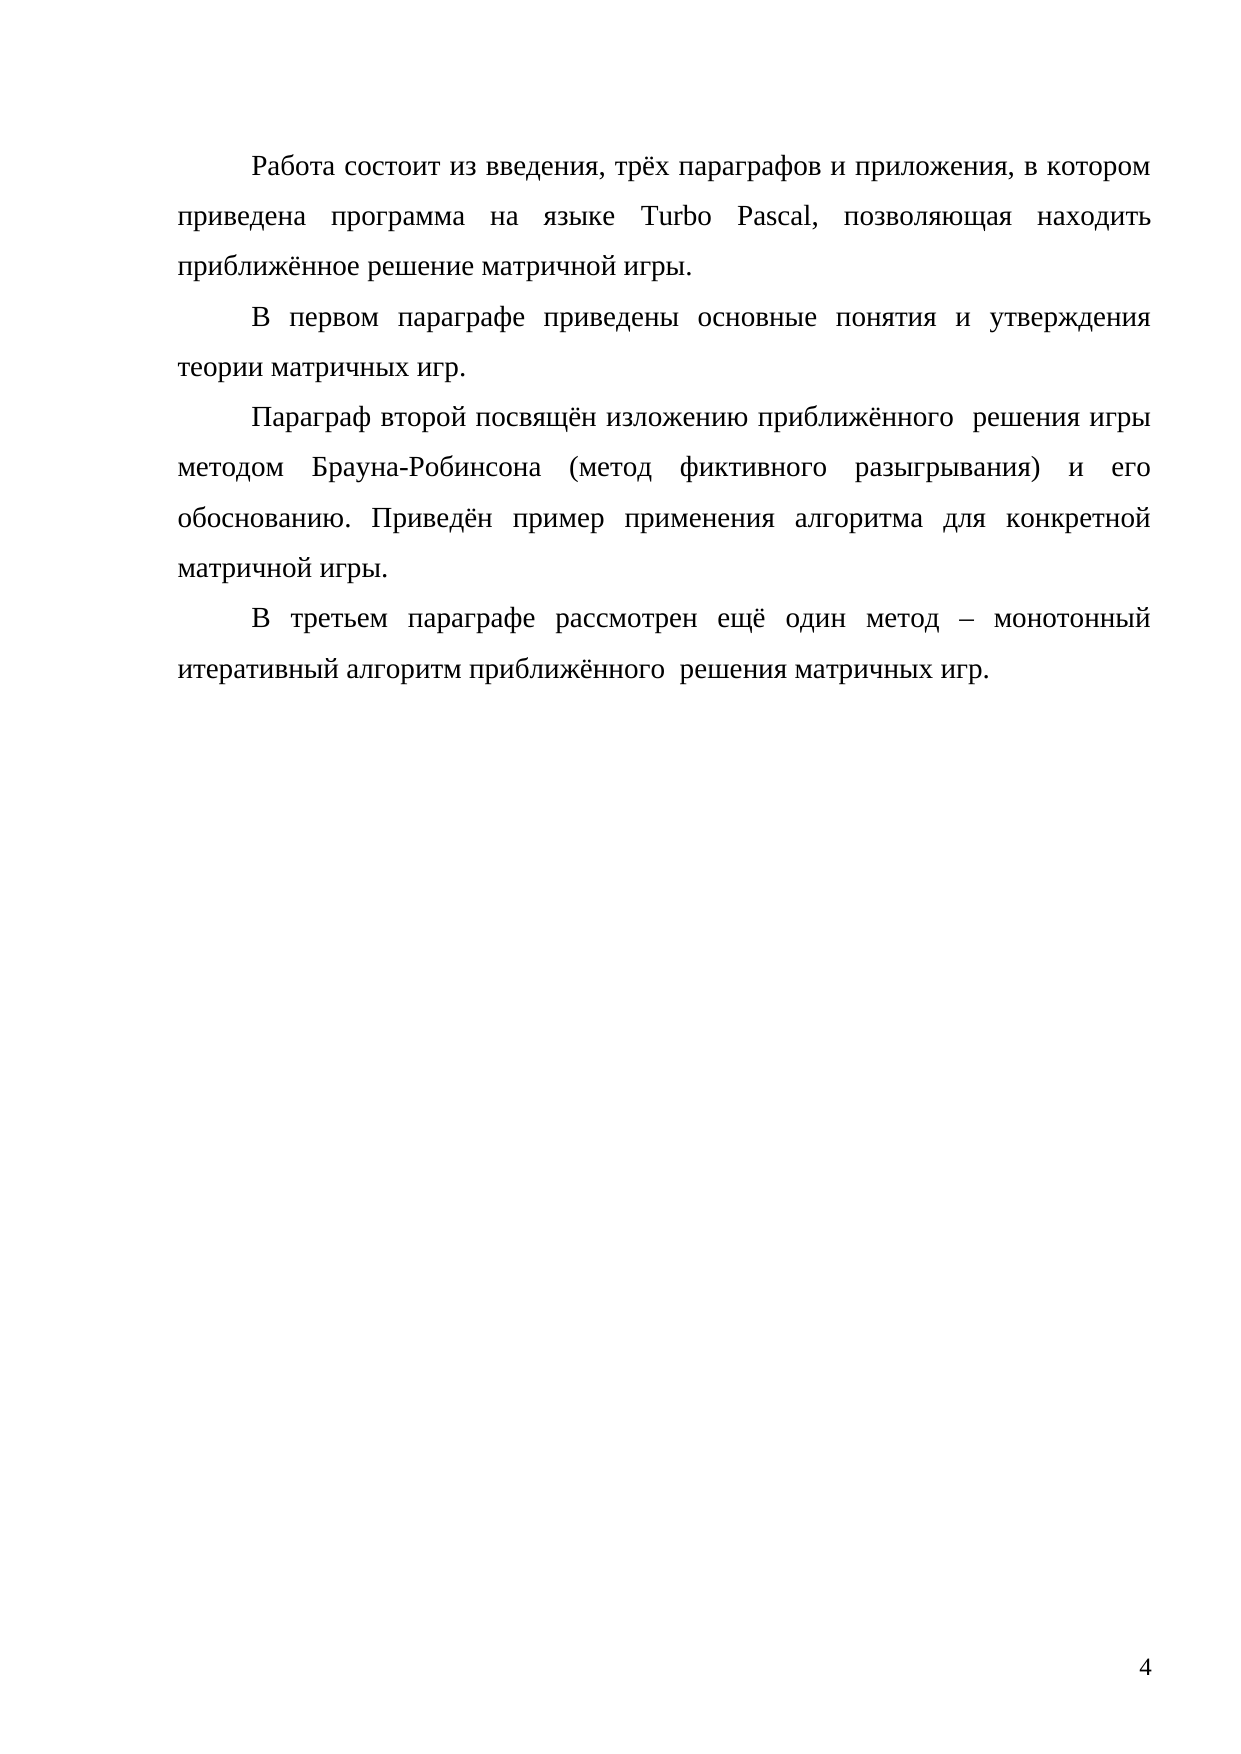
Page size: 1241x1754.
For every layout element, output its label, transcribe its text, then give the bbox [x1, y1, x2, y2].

text В третьем параграфе рассмотрен ещё один метод – монотонный итеративный алгоритм приближённого решения матричных игр. [177, 601, 1152, 684]
text Работа состоит из введения, трёх параграфов и приложения, в котором приведена программа на языке Turbo Pascal, позволяющая находить приближённое решение матричной игры. [177, 148, 1152, 282]
text Параграф второй посвящён изложению приближённого решения игры методом Брауна-Робинсона (метод фиктивного разыгрывания) и его обоснованию. Приведён пример применения алгоритма для конкретной матричной игры. [177, 399, 1152, 584]
text В первом параграфе приведены основные понятия и утверждения теории матричных игр. [177, 299, 1152, 382]
